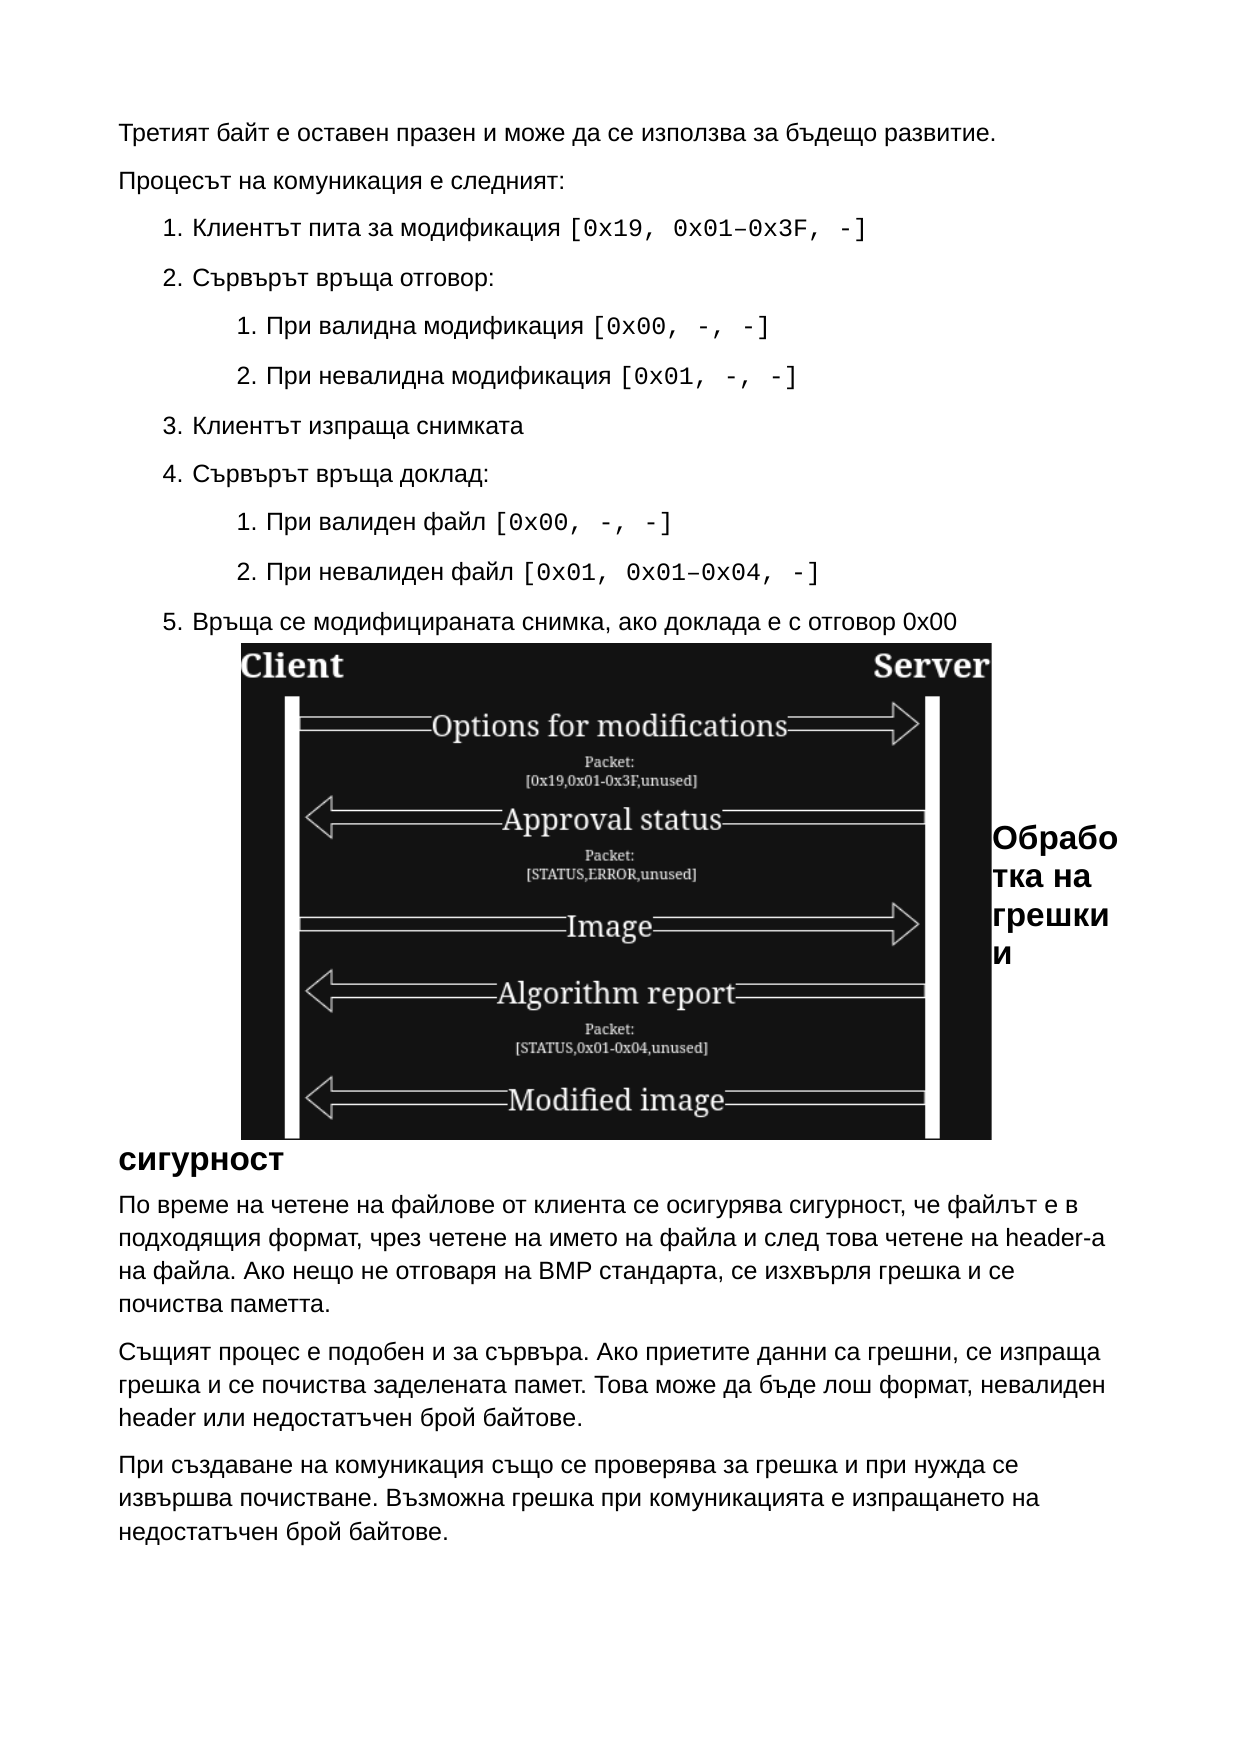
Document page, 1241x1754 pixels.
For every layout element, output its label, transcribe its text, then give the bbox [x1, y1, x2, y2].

text При създаване на комуникация също се проверява за грешка и при нужда се извършва почистване. Възможна грешка при комуникацията е изпращането на недостатъчен брой байтове. [118, 1450, 1122, 1545]
text Процесът на комуникация е следният: [118, 166, 1122, 194]
list При невалидна модификация [0x01, -, -] [236, 361, 1122, 392]
list При валиден файл [0x00, -, -] [236, 506, 1122, 537]
list Сървърът връща отговор: [162, 263, 1122, 292]
subtitle Обработка на грешки и сигурност [118, 818, 1122, 1178]
list Клиентът пита за модификация [0x19, 0x01–0x3F, -] [162, 213, 1122, 244]
text Същият процес е подобен и за сървъра. Ако приетите данни са грешни, се изпраща грешка и се почиства заделената памет. Това може да бъде лош формат, невалиден header или недостатъчен брой байтове. [118, 1337, 1122, 1432]
list Връща се модифицираната снимка, ако доклада е с отговор 0x00 [162, 607, 1122, 635]
text Третият байт е оставен празен и може да се използва за бъдещо развитие. [118, 118, 1122, 147]
picture [241, 643, 992, 1140]
list Клиентът изпраща снимката [162, 411, 1122, 440]
list Сървърът връща доклад: [162, 459, 1122, 488]
list При невалиден файл [0x01, 0x01–0x04, -] [236, 557, 1122, 587]
text По време на четене на файлове от клиента се осигурява сигурност, че файлът е в подходящия формат, чрез четене на името на файла и след това четене на header-а на файла. Ако нещо не отговаря на BMP стандарта, се изхвърля грешка и се почиства паметта. [118, 1190, 1122, 1318]
list При валидна модификация [0x00, -, -] [236, 311, 1122, 342]
